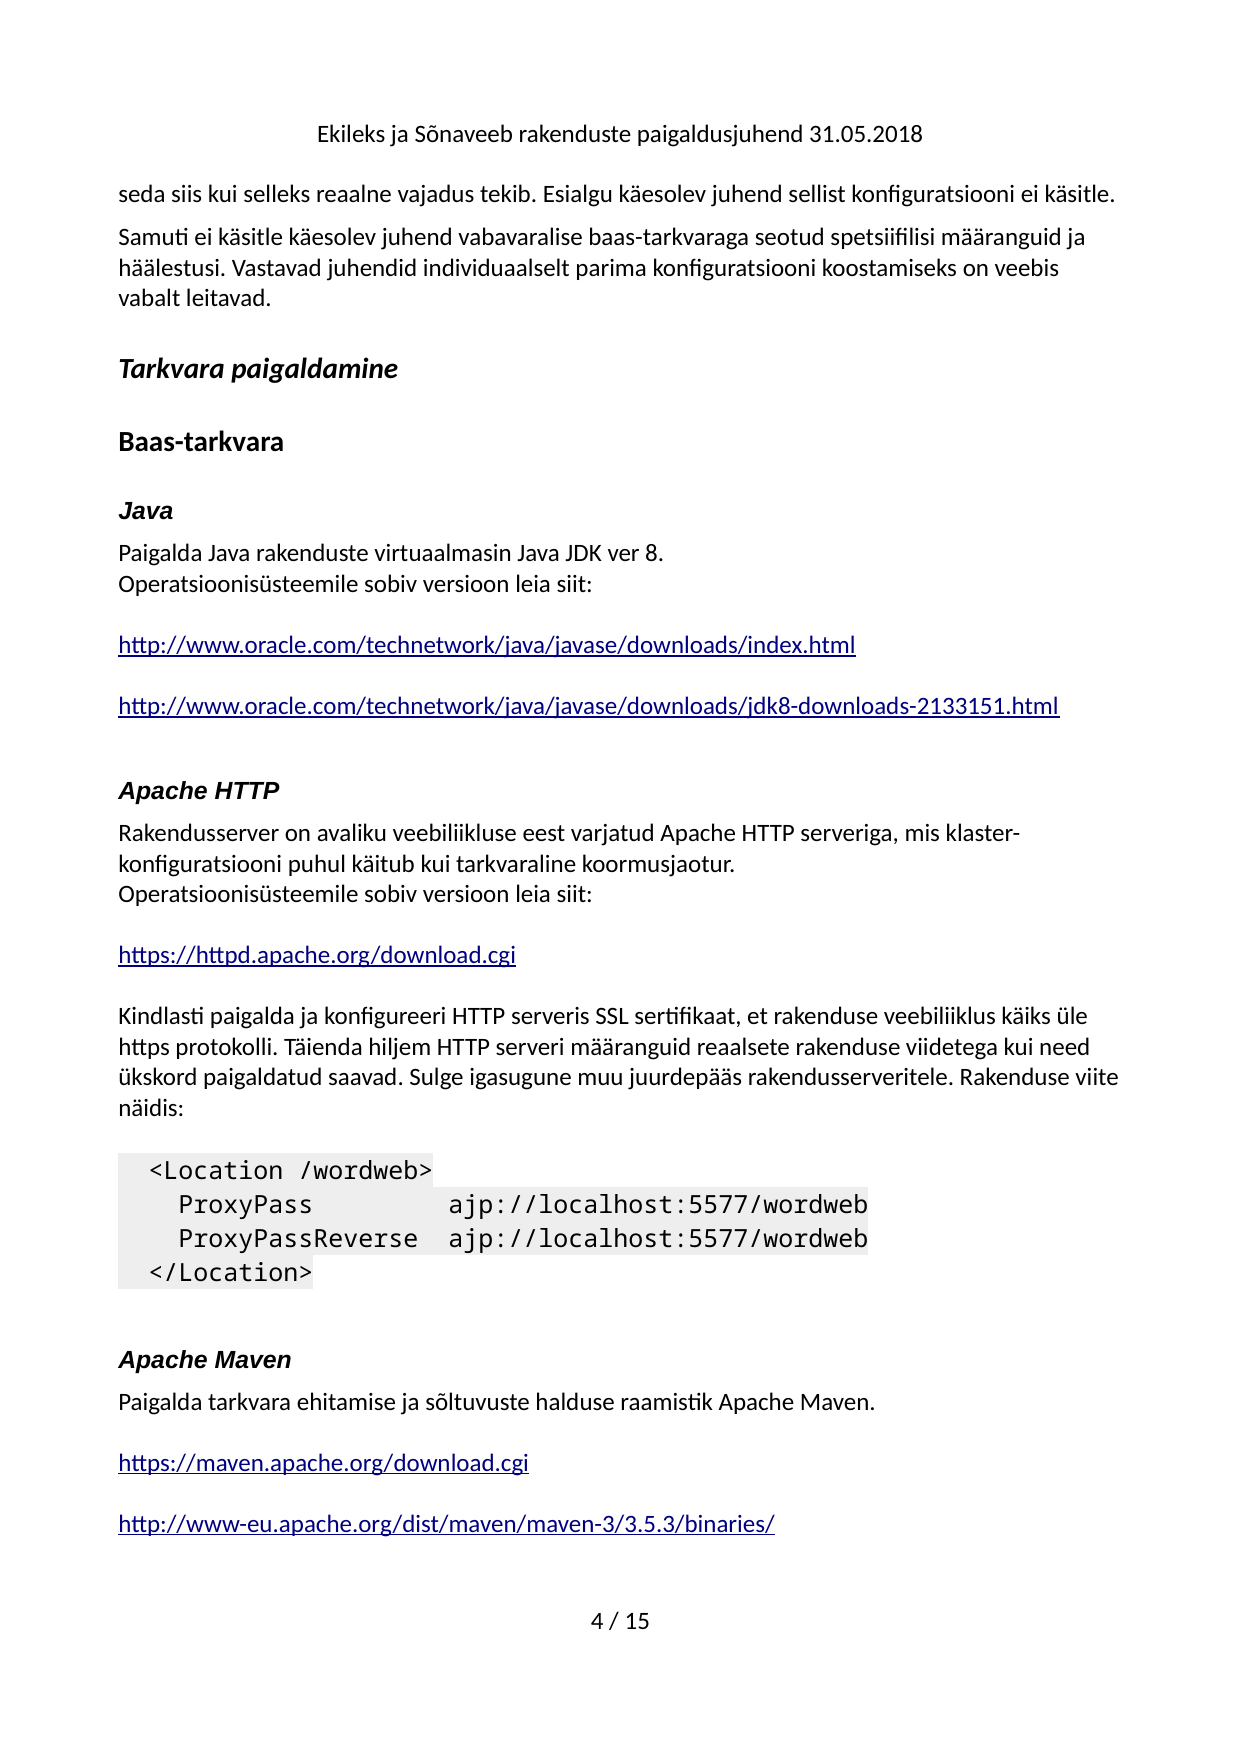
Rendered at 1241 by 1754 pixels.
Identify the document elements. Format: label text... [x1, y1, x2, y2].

subtitle Tarkvara paigaldamine [118, 350, 1122, 386]
text Paigalda tarkvara ehitamise ja sõltuvuste halduse raamistik Apache Maven. [118, 1386, 1122, 1416]
text <Location /wordweb> [118, 1153, 1122, 1187]
text Operatsioonisüsteemile sobiv versioon leia siit: [118, 878, 1122, 909]
text Kindlasti paigalda ja konfigureeri HTTP serveris SSL sertifikaat, et rakenduse veebiliiklus käiks üle https protokolli. Täienda hiljem HTTP serveri määranguid reaalsete rakenduse viidetega kui need ükskord paigaldatud saavad. Sulge igasugune muu juurdepääs rakendusserveritele. Rakenduse viite näidis: [118, 1000, 1122, 1122]
text ProxyPass ajp://localhost:5577/wordweb [118, 1187, 1122, 1221]
text </Location> [118, 1255, 1122, 1289]
text Samuti ei käsitle käesolev juhend vabavaralise baas-tarkvaraga seotud spetsiifilisi määranguid ja häälestusi. Vastavad juhendid individuaalselt parima konfiguratsiooni koostamiseks on veebis vabalt leitavad. [118, 221, 1122, 313]
text Operatsioonisüsteemile sobiv versioon leia siit: [118, 568, 1122, 598]
text http://www-eu.apache.org/dist/maven/maven-3/3.5.3/binaries/ [118, 1508, 1122, 1538]
text http://www.oracle.com/technetwork/java/javase/downloads/jdk8-downloads-2133151.html [118, 690, 1122, 721]
subtitle Apache Maven [118, 1345, 1122, 1373]
text Rakendusserver on avaliku veebiliikluse eest varjatud Apache HTTP serveriga, mis klaster-konfiguratsiooni puhul käitub kui tarkvaraline koormusjaotur. [118, 817, 1122, 878]
text Paigalda Java rakenduste virtuaalmasin Java JDK ver 8. [118, 537, 1122, 568]
text https://httpd.apache.org/download.cgi [118, 939, 1122, 970]
subtitle Java [118, 496, 1122, 525]
text ProxyPassReverse ajp://localhost:5577/wordweb [118, 1221, 1122, 1255]
subtitle Apache HTTP [118, 776, 1122, 805]
text http://www.oracle.com/technetwork/java/javase/downloads/index.html [118, 629, 1122, 659]
subtitle Baas-tarkvara [118, 423, 1122, 459]
text https://maven.apache.org/download.cgi [118, 1447, 1122, 1477]
text seda siis kui selleks reaalne vajadus tekib. Esialgu käesolev juhend sellist konfiguratsiooni ei käsitle. [118, 178, 1122, 209]
